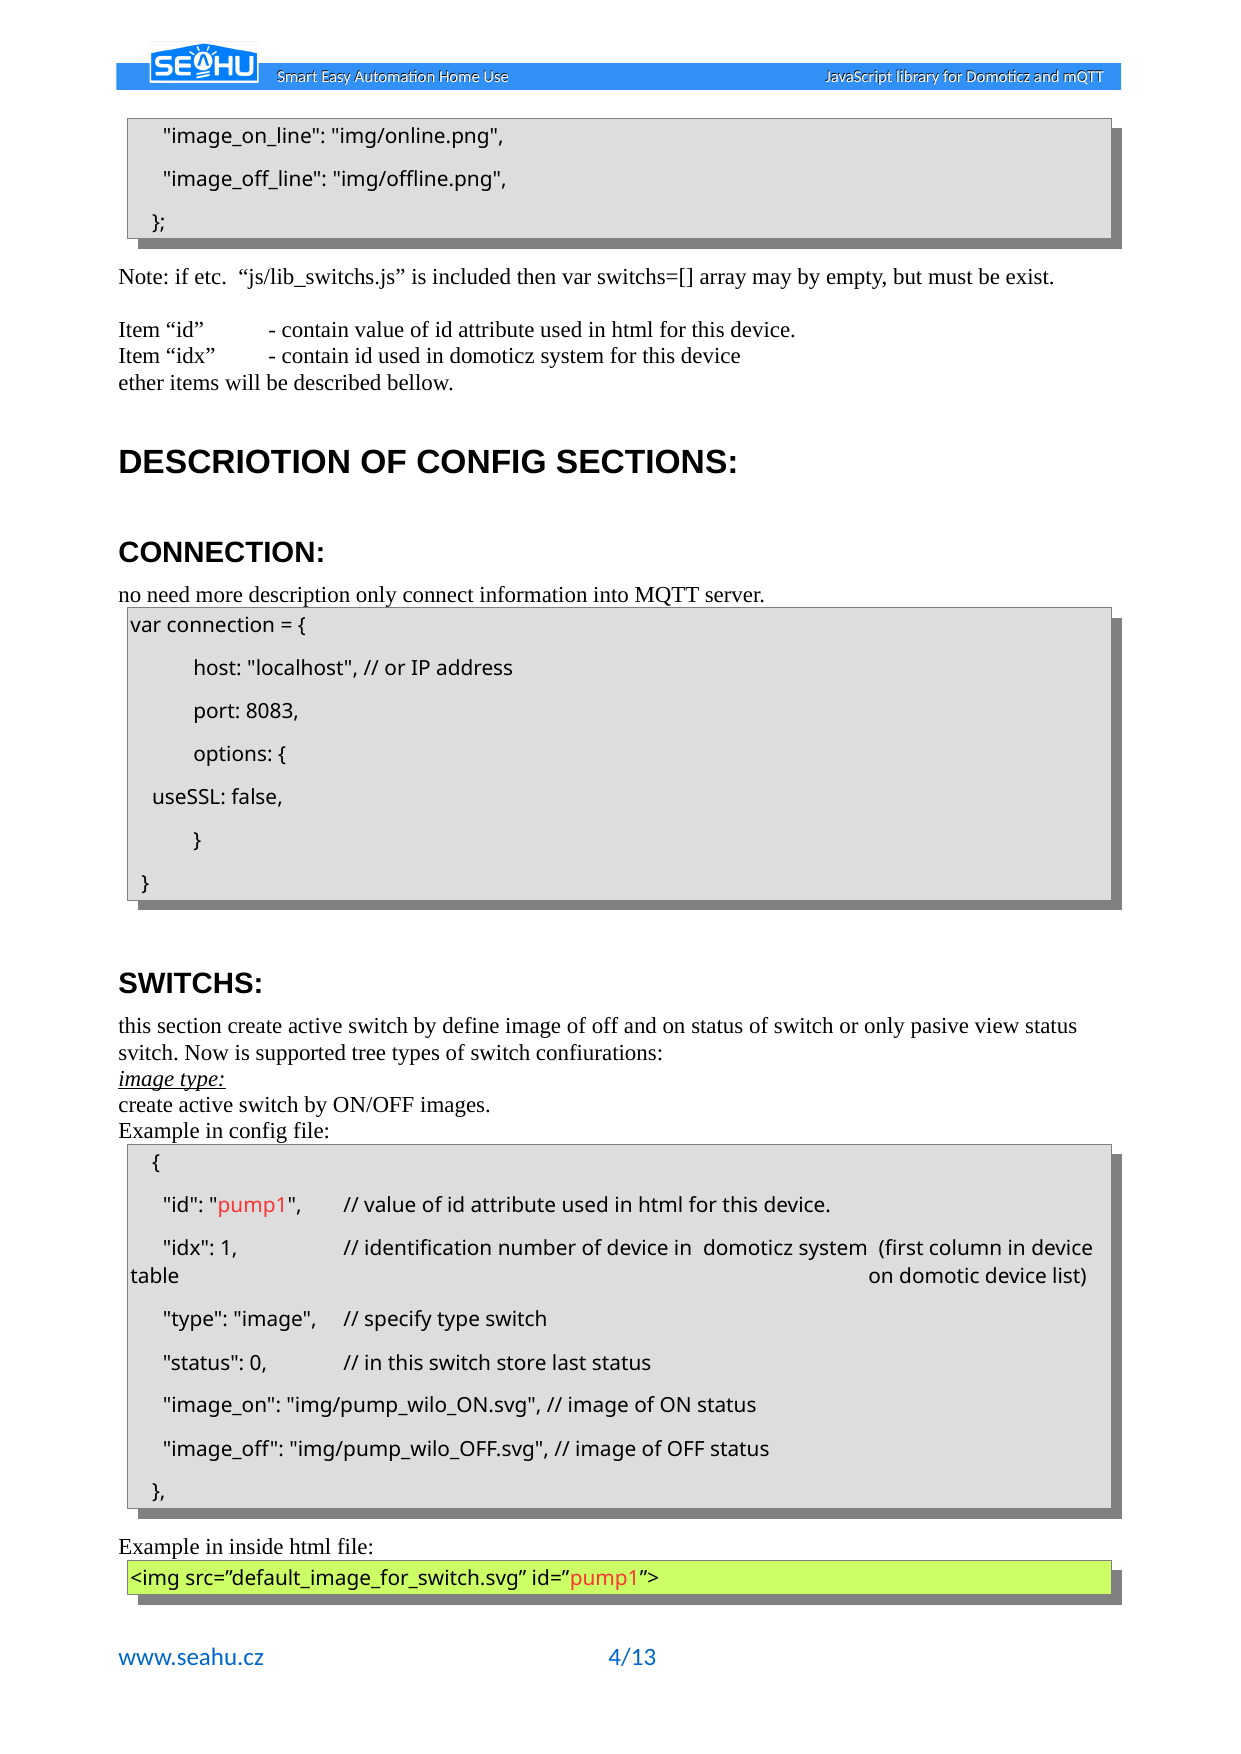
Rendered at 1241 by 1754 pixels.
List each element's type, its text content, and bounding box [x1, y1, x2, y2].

subtitle DESCRIOTION OF CONFIG SECTIONS: [118, 442, 1122, 481]
text this section create active switch by define image of off and on status of switch or only pasive view status svitch. Now is supported tree types of switch confiurations: [118, 1012, 1122, 1065]
text image type: [118, 1065, 1122, 1091]
subtitle SWITCHS: [118, 966, 1122, 1000]
text options: { [128, 736, 1111, 768]
text "id": "pump1", // value of id attribute used in html for this device. [128, 1187, 1111, 1218]
text useSSL: false, [128, 779, 1111, 811]
text "image_on_line": "img/online.png", [128, 119, 1111, 149]
text <img src=”default_image_for_switch.svg” id=”pump1”> [128, 1561, 1111, 1594]
text } [128, 822, 1111, 854]
picture [149, 41, 259, 83]
text Note: if etc. “js/lib_switchs.js” is included then var switchs=[] array may by empty, but must be exist. [118, 263, 1122, 290]
text Example in inside html file: [118, 1533, 1122, 1560]
text ether items will be described bellow. [118, 369, 1122, 395]
text "status": 0, // in this switch store last status [128, 1344, 1111, 1376]
text }, [128, 1473, 1111, 1508]
text }; [128, 204, 1111, 238]
subtitle CONNECTION: [118, 534, 1122, 568]
text Item “idx” - contain id used in domoticz system for this device [118, 342, 1122, 369]
text "image_off": "img/pump_wilo_OFF.svg", // image of OFF status [128, 1431, 1111, 1462]
text } [128, 865, 1111, 900]
text host: "localhost", // or IP address [128, 650, 1111, 682]
text Example in config file: [118, 1118, 1122, 1144]
text no need more description only connect information into MQTT server. [118, 581, 1122, 607]
text create active switch by ON/OFF images. [118, 1091, 1122, 1118]
text port: 8083, [128, 693, 1111, 725]
text Item “id” - contain value of id attribute used in html for this device. [118, 316, 1122, 342]
text { [128, 1145, 1111, 1176]
text var connection = { [128, 608, 1111, 639]
text "idx": 1, // identification number of device in domoticz system (first column in device table on domotic device list) [128, 1230, 1111, 1290]
text "image_off_line": "img/offline.png", [128, 161, 1111, 192]
text "type": "image", // specify type switch [128, 1301, 1111, 1333]
text "image_on": "img/pump_wilo_ON.svg", // image of ON status [128, 1387, 1111, 1419]
